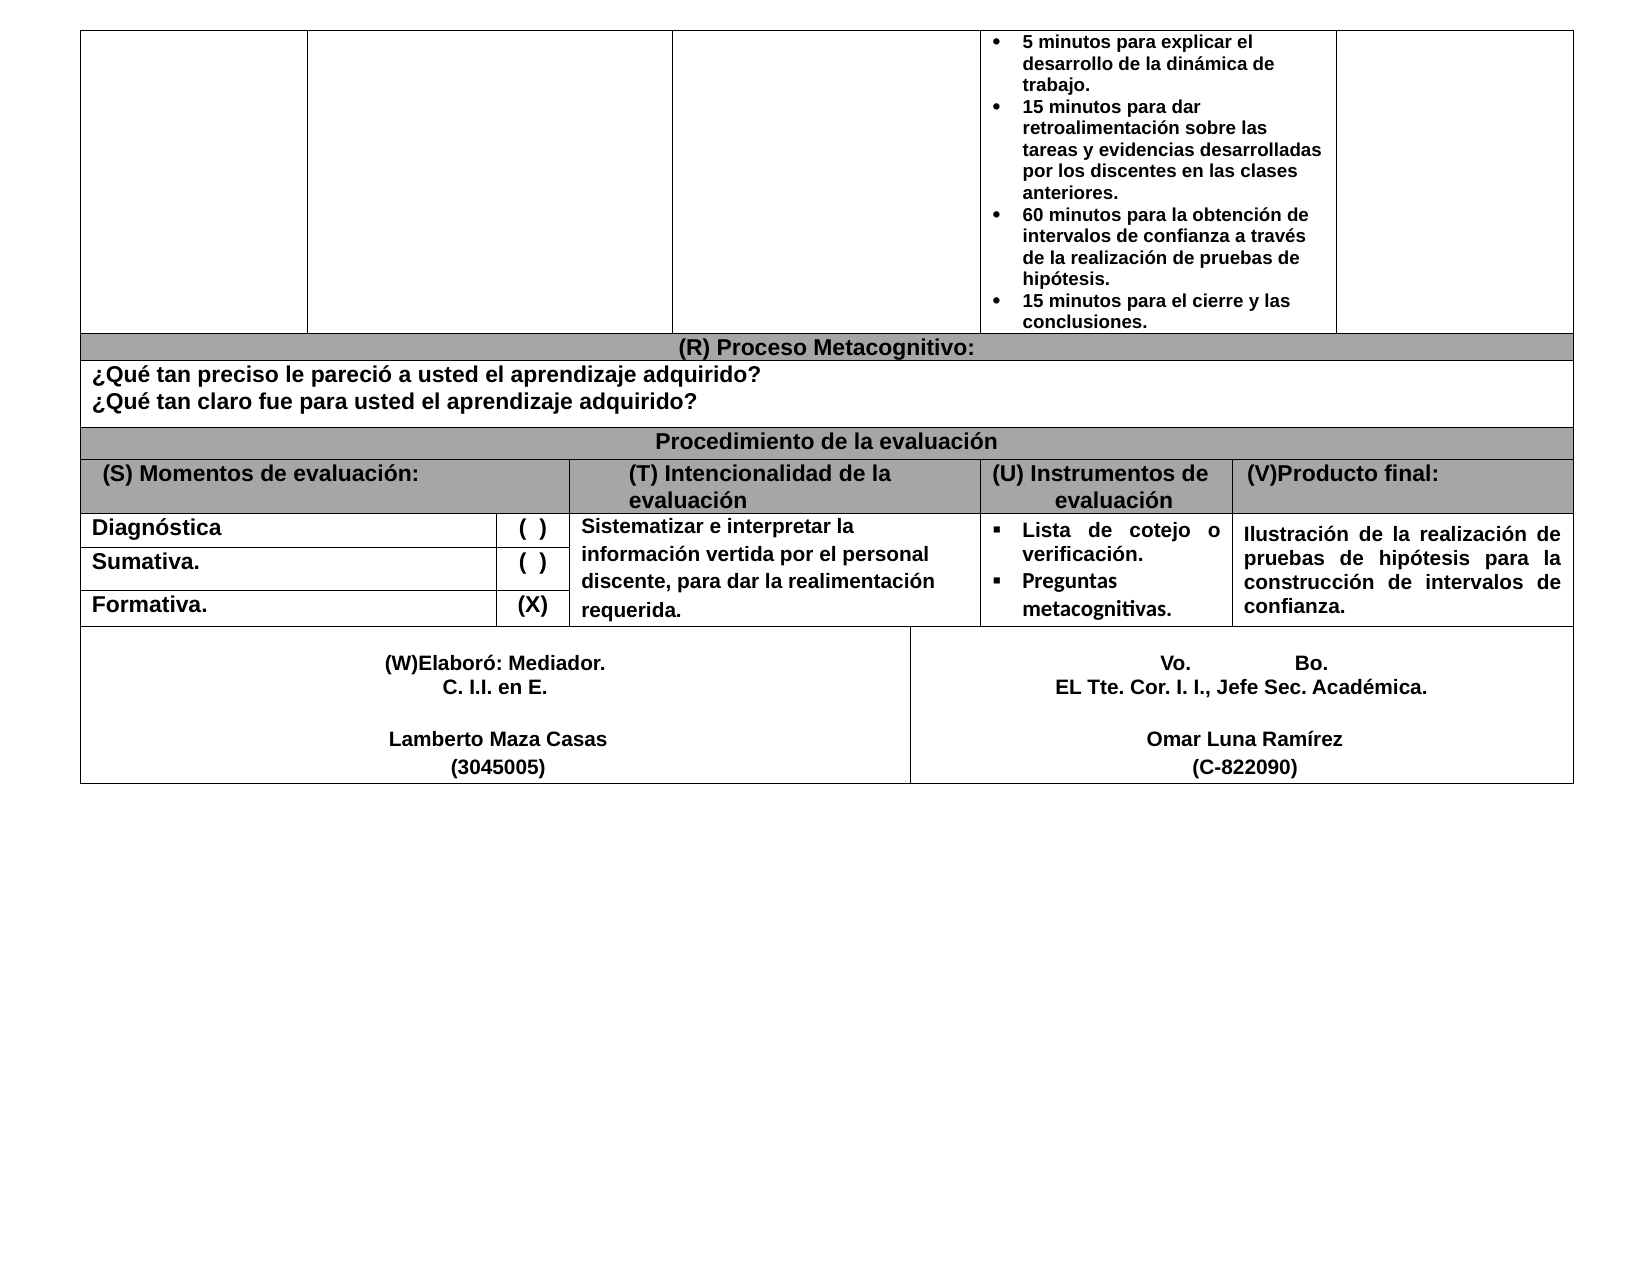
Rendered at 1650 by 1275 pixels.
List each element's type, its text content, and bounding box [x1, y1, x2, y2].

table_cell ( ) [497, 514, 569, 547]
table_cell Lista de cotejo o verificación. Preguntas metacognitivas. [981, 514, 1232, 626]
table_cell (V)Producto final: [1233, 460, 1573, 513]
table_cell Sistematizar e interpretar la información vertida por el personal discente, para dar la realimentación requerida. [570, 514, 980, 626]
table_cell [81, 31, 307, 333]
table_cell Procedimiento de la evaluación [81, 428, 1573, 459]
table_cell ¿Qué tan preciso le pareció a usted el aprendizaje adquirido? ¿Qué tan claro fue para usted el aprendizaje adquirido? [81, 361, 1573, 427]
table_cell (S) Momentos de evaluación: [81, 460, 569, 513]
table_cell Ilustración de la realización de pruebas de hipótesis para la construcción de intervalos de confianza. [1233, 514, 1573, 626]
table_cell Formativa. [81, 591, 496, 626]
table_cell [673, 31, 980, 333]
table_cell Sumativa. [81, 548, 496, 590]
table_cell (T) Intencionalidad de la evaluación [570, 460, 980, 513]
table_cell Vo. Bo. EL Tte. Cor. I. I., Jefe Sec. Académica. Omar Luna Ramírez (C-822090) [911, 627, 1573, 782]
table_cell [308, 31, 672, 333]
table_cell (U) Instrumentos de evaluación [981, 460, 1232, 513]
table_cell (X) [497, 591, 569, 626]
table_cell (R) Proceso Metacognitivo: [81, 334, 1573, 360]
table_cell Diagnóstica [81, 514, 496, 547]
table_cell (W)Elaboró: Mediador. C. I.I. en E. Lamberto Maza Casas (3045005) [81, 627, 910, 782]
table_cell 120 minutos en total. 20 minutos de receso intercalados 5 minutos de encuadre. 5 minutos para explicar el desarrollo de la dinámica de trabajo. 15 minutos para dar retroalimentación sobre las tareas y evidencias desarrolladas por los discentes en las clases anteriores. 60 minutos para la obtención de intervalos de confianza a través de la realización de pruebas de hipótesis. 15 minutos para el cierre y las conclusiones. [981, 31, 1336, 333]
table_cell ( ) [497, 548, 569, 590]
table_cell [1337, 31, 1573, 333]
